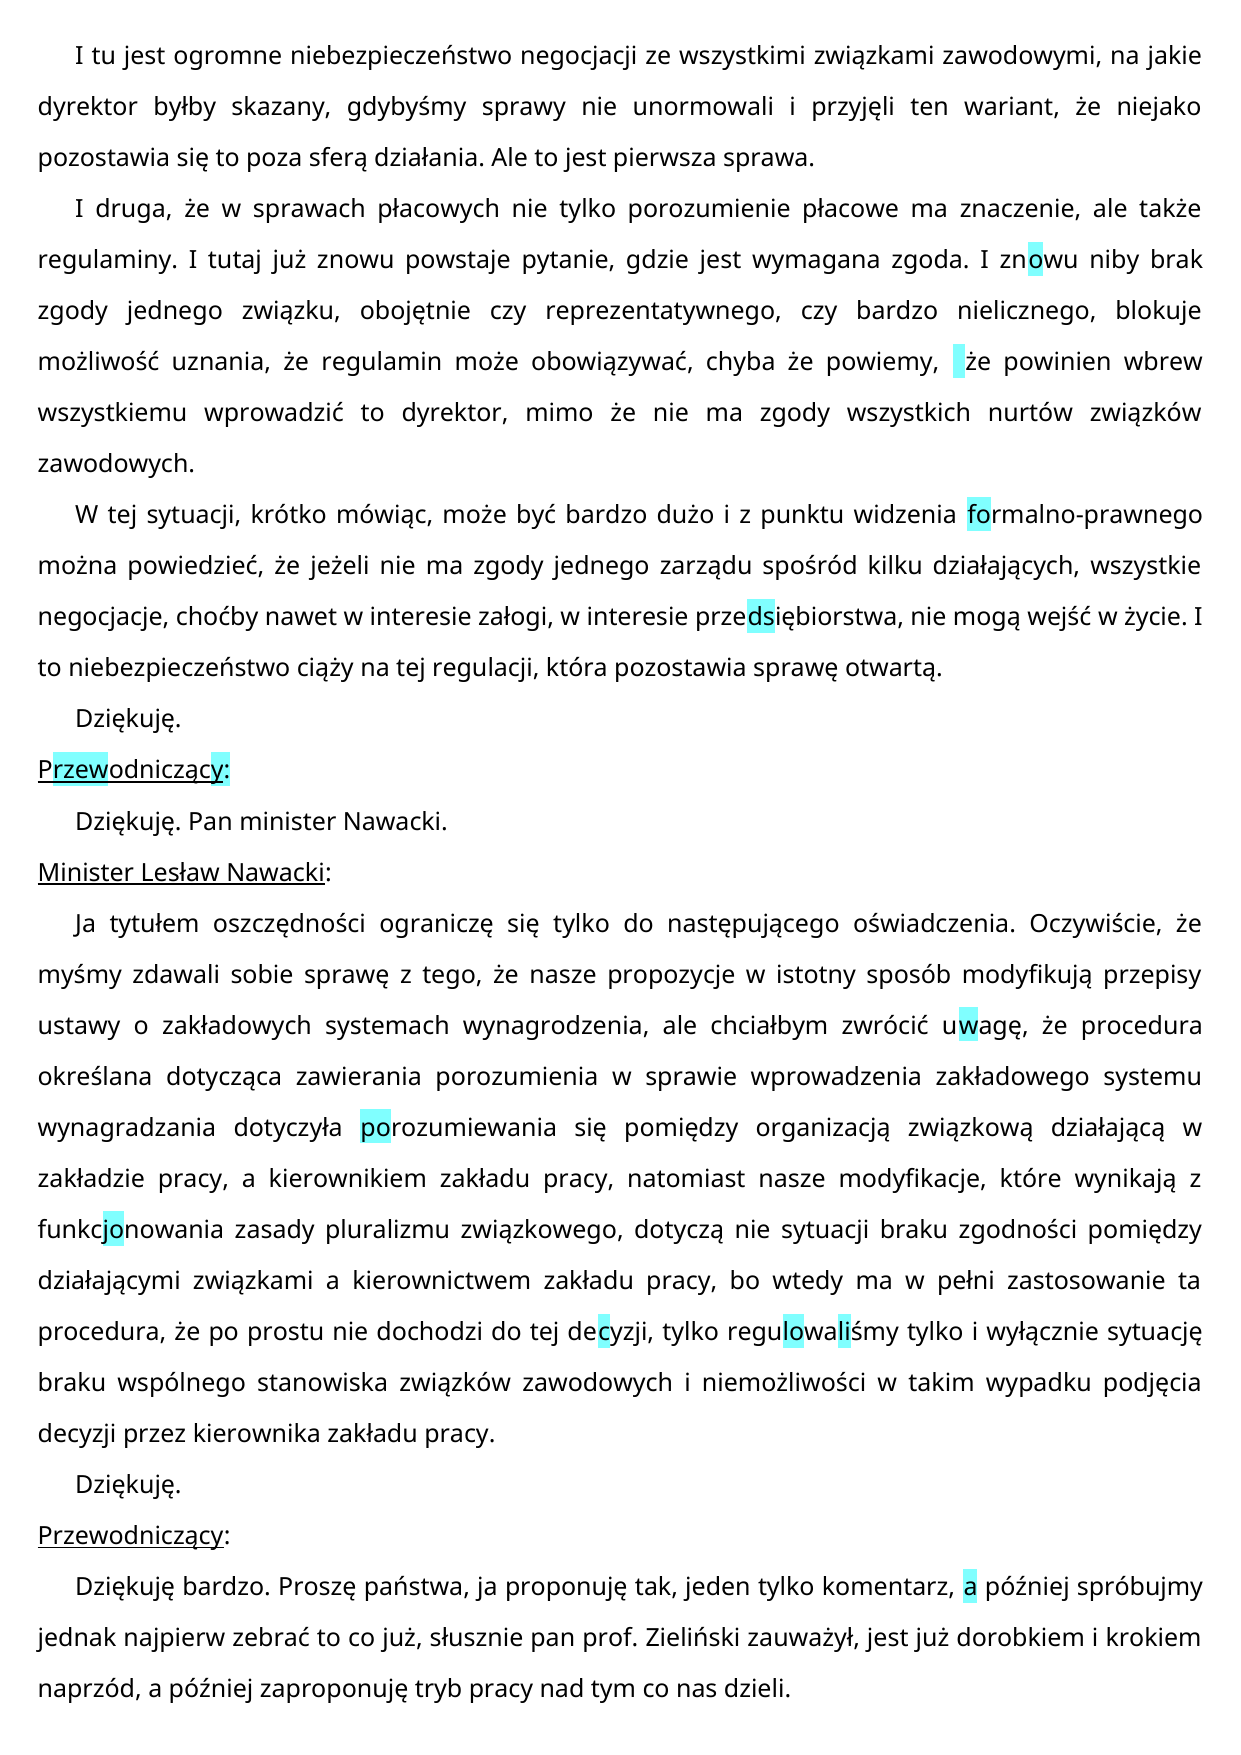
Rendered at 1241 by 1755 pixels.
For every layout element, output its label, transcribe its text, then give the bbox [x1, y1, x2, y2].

text Dziękuję. [37, 1467, 1203, 1501]
text Minister Lesław Nawacki: [37, 854, 1203, 888]
text Przewodniczący: [37, 752, 1203, 786]
text Ja tytułem oszczędności ograniczę się tylko do następującego oświadczenia. Oczywiście, że myśmy zdawali sobie sprawę z tego, że nasze propozycje w istotny sposób modyfikują przepisy ustawy o zakładowych systemach wynagrodzenia, ale chciałbym zwrócić uwagę, że procedura określana dotycząca zawierania porozumienia w sprawie wprowadzenia zakładowego systemu wynagradzania dotyczyła porozumiewania się pomiędzy organizacją związkową działającą w zakładzie pracy, a kierownikiem zakładu pracy, natomiast nasze modyfikacje, które wynikają z funkcjonowania zasady pluralizmu związkowego, dotyczą nie sytuacji braku zgodności pomiędzy działającymi związkami a kierownictwem zakładu pracy, bo wtedy ma w pełni zastosowanie ta procedura, że po prostu nie dochodzi do tej decyzji, tylko regulowaliśmy tylko i wyłącznie sytuację braku wspólnego stanowiska związków zawodowych i niemożliwości w takim wypadku podjęcia decyzji przez kierownika zakładu pracy. [37, 905, 1203, 1450]
text Dziękuję. [37, 701, 1203, 735]
text W tej sytuacji, krótko mówiąc, może być bardzo dużo i z punktu widzenia formalno-prawnego można powiedzieć, że jeżeli nie ma zgody jednego zarządu spośród kilku działających, wszystkie negocjacje, choćby nawet w interesie załogi, w interesie przedsiębiorstwa, nie mogą wejść w życie. I to niebezpieczeństwo ciąży na tej regulacji, która pozostawia sprawę otwartą. [37, 497, 1203, 684]
text Dziękuję bardzo. Proszę państwa, ja proponuję tak, jeden tylko komentarz, a później spróbujmy jednak najpierw zebrać to co już, słusznie pan prof. Zieliński zauważył, jest już dorobkiem i krokiem naprzód, a później zaproponuję tryb pracy nad tym co nas dzieli. [37, 1569, 1203, 1705]
text I tu jest ogromne niebezpieczeństwo negocjacji ze wszystkimi związkami zawodowymi, na jakie dyrektor byłby skazany, gdybyśmy sprawy nie unormowali i przyjęli ten wariant, że niejako pozostawia się to poza sferą działania. Ale to jest pierwsza sprawa. [37, 37, 1203, 174]
text I druga, że w sprawach płacowych nie tylko porozumienie płacowe ma znaczenie, ale także regulaminy. I tutaj już znowu powstaje pytanie, gdzie jest wymagana zgoda. I znowu niby brak zgody jednego związku, obojętnie czy reprezentatywnego, czy bardzo nielicznego, blokuje możliwość uznania, że regulamin może obowiązywać, chyba że powiemy, że powinien wbrew wszystkiemu wprowadzić to dyrektor, mimo że nie ma zgody wszystkich nurtów związków zawodowych. [37, 191, 1203, 480]
text Dziękuję. Pan minister Nawacki. [37, 803, 1203, 837]
text Przewodniczący: [37, 1518, 1203, 1552]
